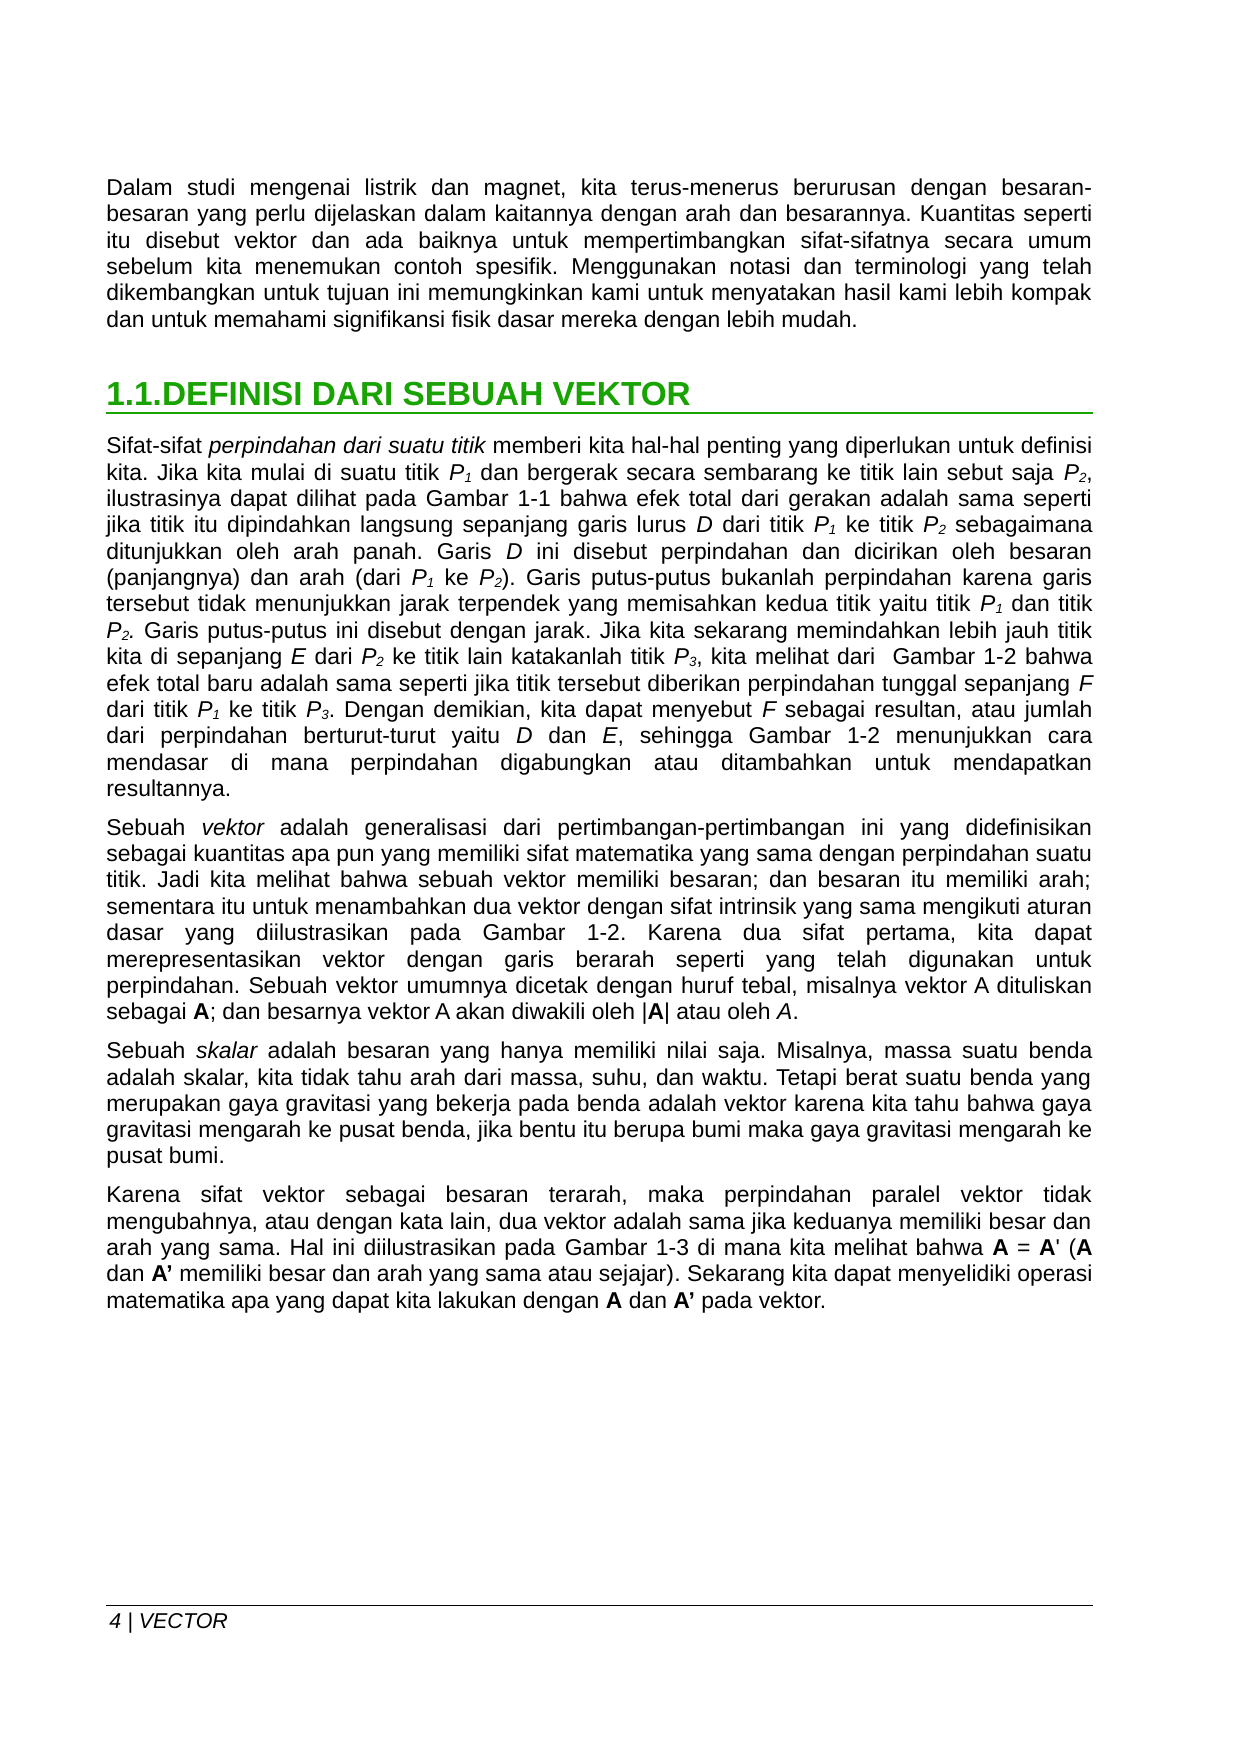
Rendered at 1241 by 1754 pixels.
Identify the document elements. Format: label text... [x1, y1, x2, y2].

text Sebuah skalar adalah besaran yang hanya memiliki nilai saja. Misalnya, massa suatu benda adalah skalar, kita tidak tahu arah dari massa, suhu, dan waktu. Tetapi berat suatu benda yang merupakan gaya gravitasi yang bekerja pada benda adalah vektor karena kita tahu bahwa gaya gravitasi mengarah ke pusat benda, jika bentu itu berupa bumi maka gaya gravitasi mengarah ke pusat bumi. [106, 1037, 1093, 1169]
text Dalam studi mengenai listrik dan magnet, kita terus-menerus berurusan dengan besaran-besaran yang perlu dijelaskan dalam kaitannya dengan arah dan besarannya. Kuantitas seperti itu disebut vektor dan ada baiknya untuk mempertimbangkan sifat-sifatnya secara umum sebelum kita menemukan contoh spesifik. Menggunakan notasi dan terminologi yang telah dikembangkan untuk tujuan ini memungkinkan kami untuk menyatakan hasil kami lebih kompak dan untuk memahami signifikansi fisik dasar mereka dengan lebih mudah. [106, 174, 1093, 332]
text Sebuah vektor adalah generalisasi dari pertimbangan-pertimbangan ini yang didefinisikan sebagai kuantitas apa pun yang memiliki sifat matematika yang sama dengan perpindahan suatu titik. Jadi kita melihat bahwa sebuah vektor memiliki besaran; dan besaran itu memiliki arah; sementara itu untuk menambahkan dua vektor dengan sifat intrinsik yang sama mengikuti aturan dasar yang diilustrasikan pada Gambar 1-2. Karena dua sifat pertama, kita dapat merepresentasikan vektor dengan garis berarah seperti yang telah digunakan untuk perpindahan. Sebuah vektor umumnya dicetak dengan huruf tebal, misalnya vektor A dituliskan sebagai A; dan besarnya vektor A akan diwakili oleh |A| atau oleh A. [106, 814, 1093, 1024]
text Sifat-sifat perpindahan dari suatu titik memberi kita hal-hal penting yang diperlukan untuk definisi kita. Jika kita mulai di suatu titik P1 dan bergerak secara sembarang ke titik lain sebut saja P2, ilustrasinya dapat dilihat pada Gambar 1-1 bahwa efek total dari gerakan adalah sama seperti jika titik itu dipindahkan langsung sepanjang garis lurus D dari titik P1 ke titik P2 sebagaimana ditunjukkan oleh arah panah. Garis D ini disebut perpindahan dan dicirikan oleh besaran (panjangnya) dan arah (dari P1 ke P2). Garis putus-putus bukanlah perpindahan karena garis tersebut tidak menunjukkan jarak terpendek yang memisahkan kedua titik yaitu titik P1 dan titik P2. Garis putus-putus ini disebut dengan jarak. Jika kita sekarang memindahkan lebih jauh titik kita di sepanjang E dari P2 ke titik lain katakanlah titik P3, kita melihat dari Gambar 1-2 bahwa efek total baru adalah sama seperti jika titik tersebut diberikan perpindahan tunggal sepanjang F dari titik P1 ke titik P3. Dengan demikian, kita dapat menyebut F sebagai resultan, atau jumlah dari perpindahan berturut-turut yaitu D dan E, sehingga Gambar 1-2 menunjukkan cara mendasar di mana perpindahan digabungkan atau ditambahkan untuk mendapatkan resultannya. [106, 432, 1093, 801]
subtitle DEFINISI DARI SEBUAH VEKTOR [106, 374, 1093, 412]
text Karena sifat vektor sebagai besaran terarah, maka perpindahan paralel vektor tidak mengubahnya, atau dengan kata lain, dua vektor adalah sama jika keduanya memiliki besar dan arah yang sama. Hal ini diilustrasikan pada Gambar 1-3 di mana kita melihat bahwa A = A' (A dan A’ memiliki besar dan arah yang sama atau sejajar). Sekarang kita dapat menyelidiki operasi matematika apa yang dapat kita lakukan dengan A dan A’ pada vektor. [106, 1181, 1093, 1313]
